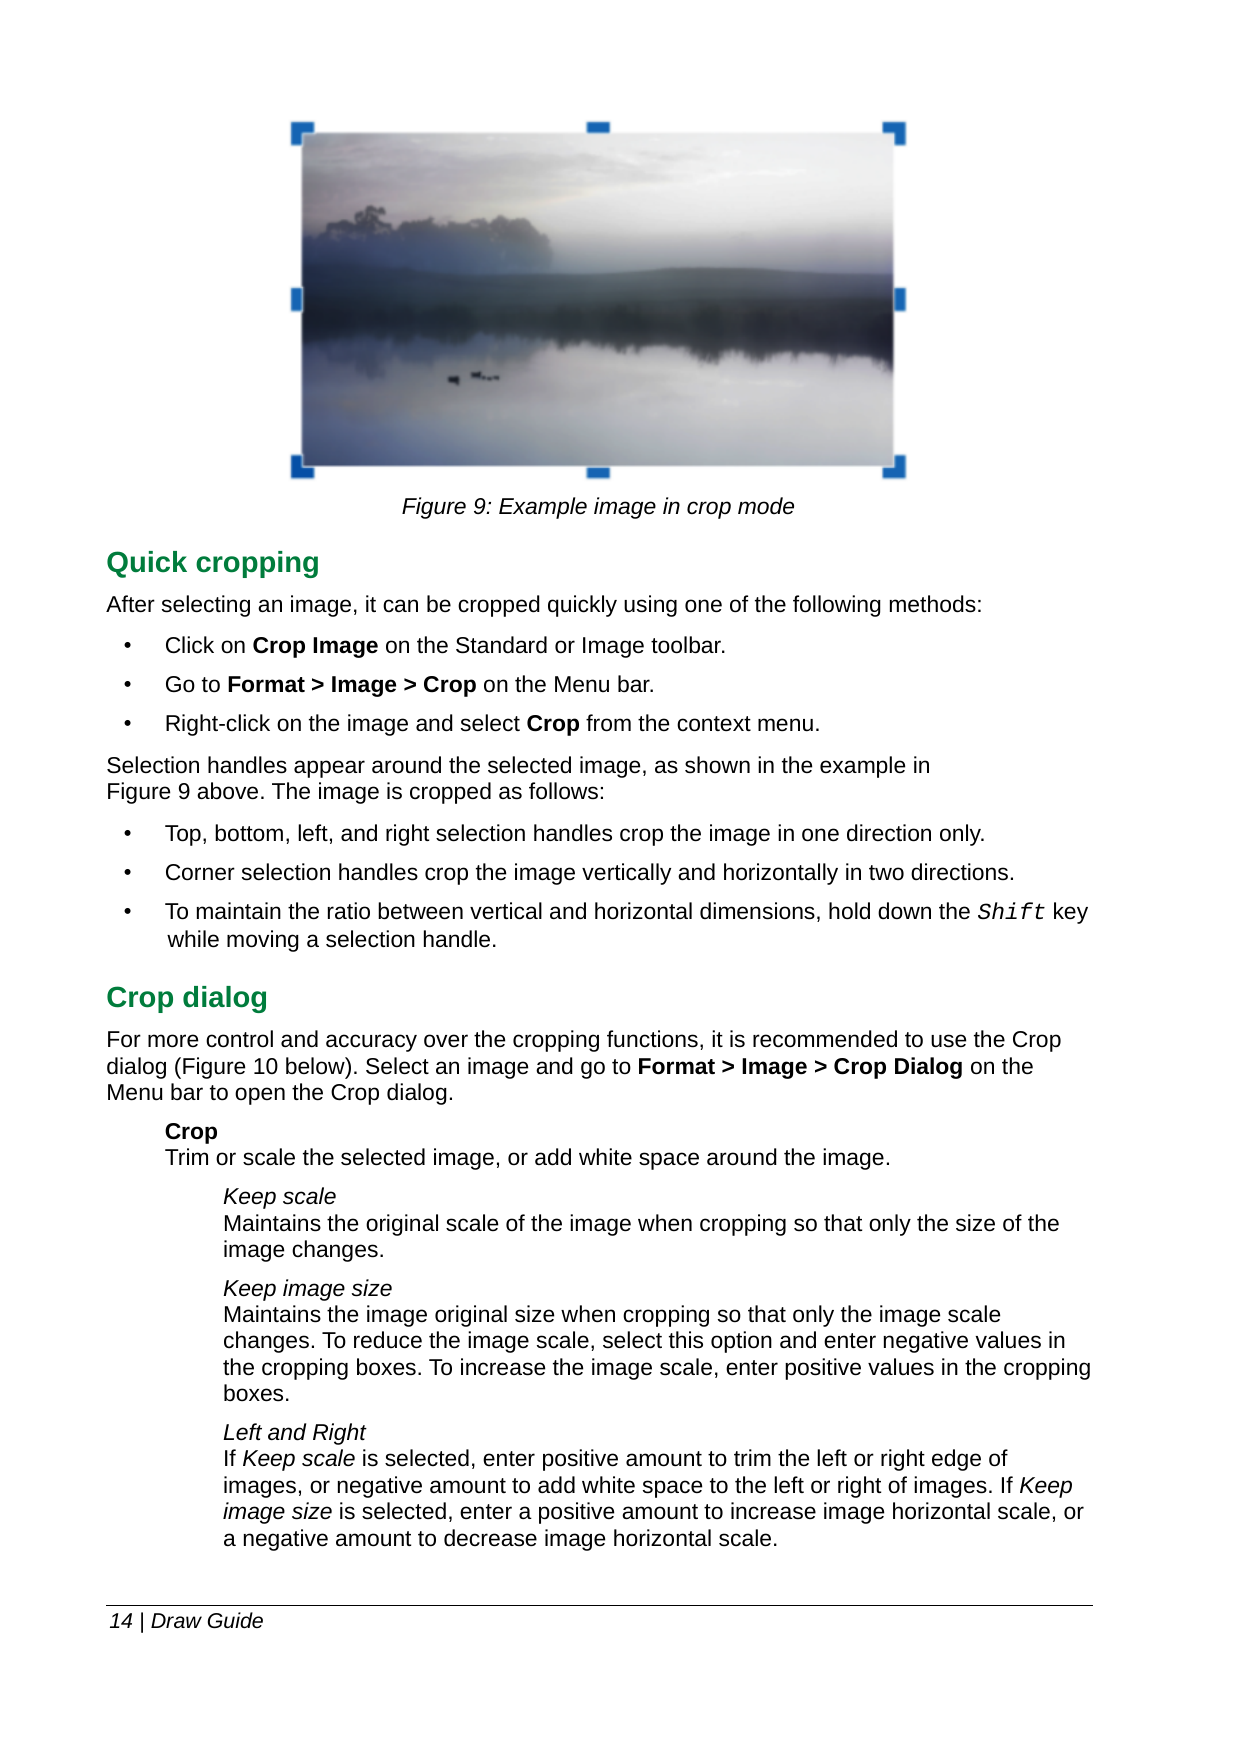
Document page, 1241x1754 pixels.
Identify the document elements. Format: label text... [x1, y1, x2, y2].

subtitle Quick cropping [106, 545, 1093, 578]
text If Keep scale is selected, enter positive amount to trim the left or right edge of images, or negative amount to add white space to the left or right of images. If Keep image size is selected, enter a positive amount to increase image horizontal scale, or a negative amount to decrease image horizontal scale. [223, 1445, 1093, 1551]
list Right-click on the image and select Crop from the context menu. [121, 707, 1093, 739]
subtitle Crop dialog [106, 980, 1093, 1014]
text Maintains the image original size when cropping so that only the image scale changes. To reduce the image scale, select this option and enter negative values in the cropping boxes. To increase the image scale, enter positive values in the cropping boxes. [223, 1301, 1093, 1407]
picture [287, 118, 912, 487]
text Crop [164, 1118, 1093, 1144]
list Go to Format > Image > Crop on the Menu bar. [121, 668, 1093, 698]
text Maintains the original scale of the image when cropping so that only the size of the image changes. [223, 1209, 1093, 1262]
text Left and Right [223, 1419, 1093, 1445]
text Trim or scale the selected image, or add white space around the image. [164, 1144, 1093, 1171]
text Selection handles appear around the selected image, as shown in the example in Figure 9 above. The image is cropped as follows: [106, 752, 1093, 805]
list Top, bottom, left, and right selection handles crop the image in one direction only. [121, 817, 1093, 846]
list To maintain the ratio between vertical and horizontal dimensions, hold down the Shift key while moving a selection handle. [121, 895, 1093, 955]
text For more control and accuracy over the cropping functions, it is recommended to use the Crop dialog (Figure 10 below). Select an image and go to Format > Image > Crop Dialog on the Menu bar to open the Crop dialog. [106, 1026, 1093, 1106]
list Click on Crop Image on the Standard or Image toolbar. [121, 629, 1093, 659]
list After selecting an image, it can be cropped quickly using one of the following methods: [106, 591, 1093, 617]
list Corner selection handles crop the image vertically and horizontally in two directions. [121, 856, 1093, 885]
text Figure 9: Example image in crop mode [287, 493, 912, 520]
text Keep image size [223, 1275, 1093, 1301]
text Keep scale [223, 1183, 1093, 1209]
